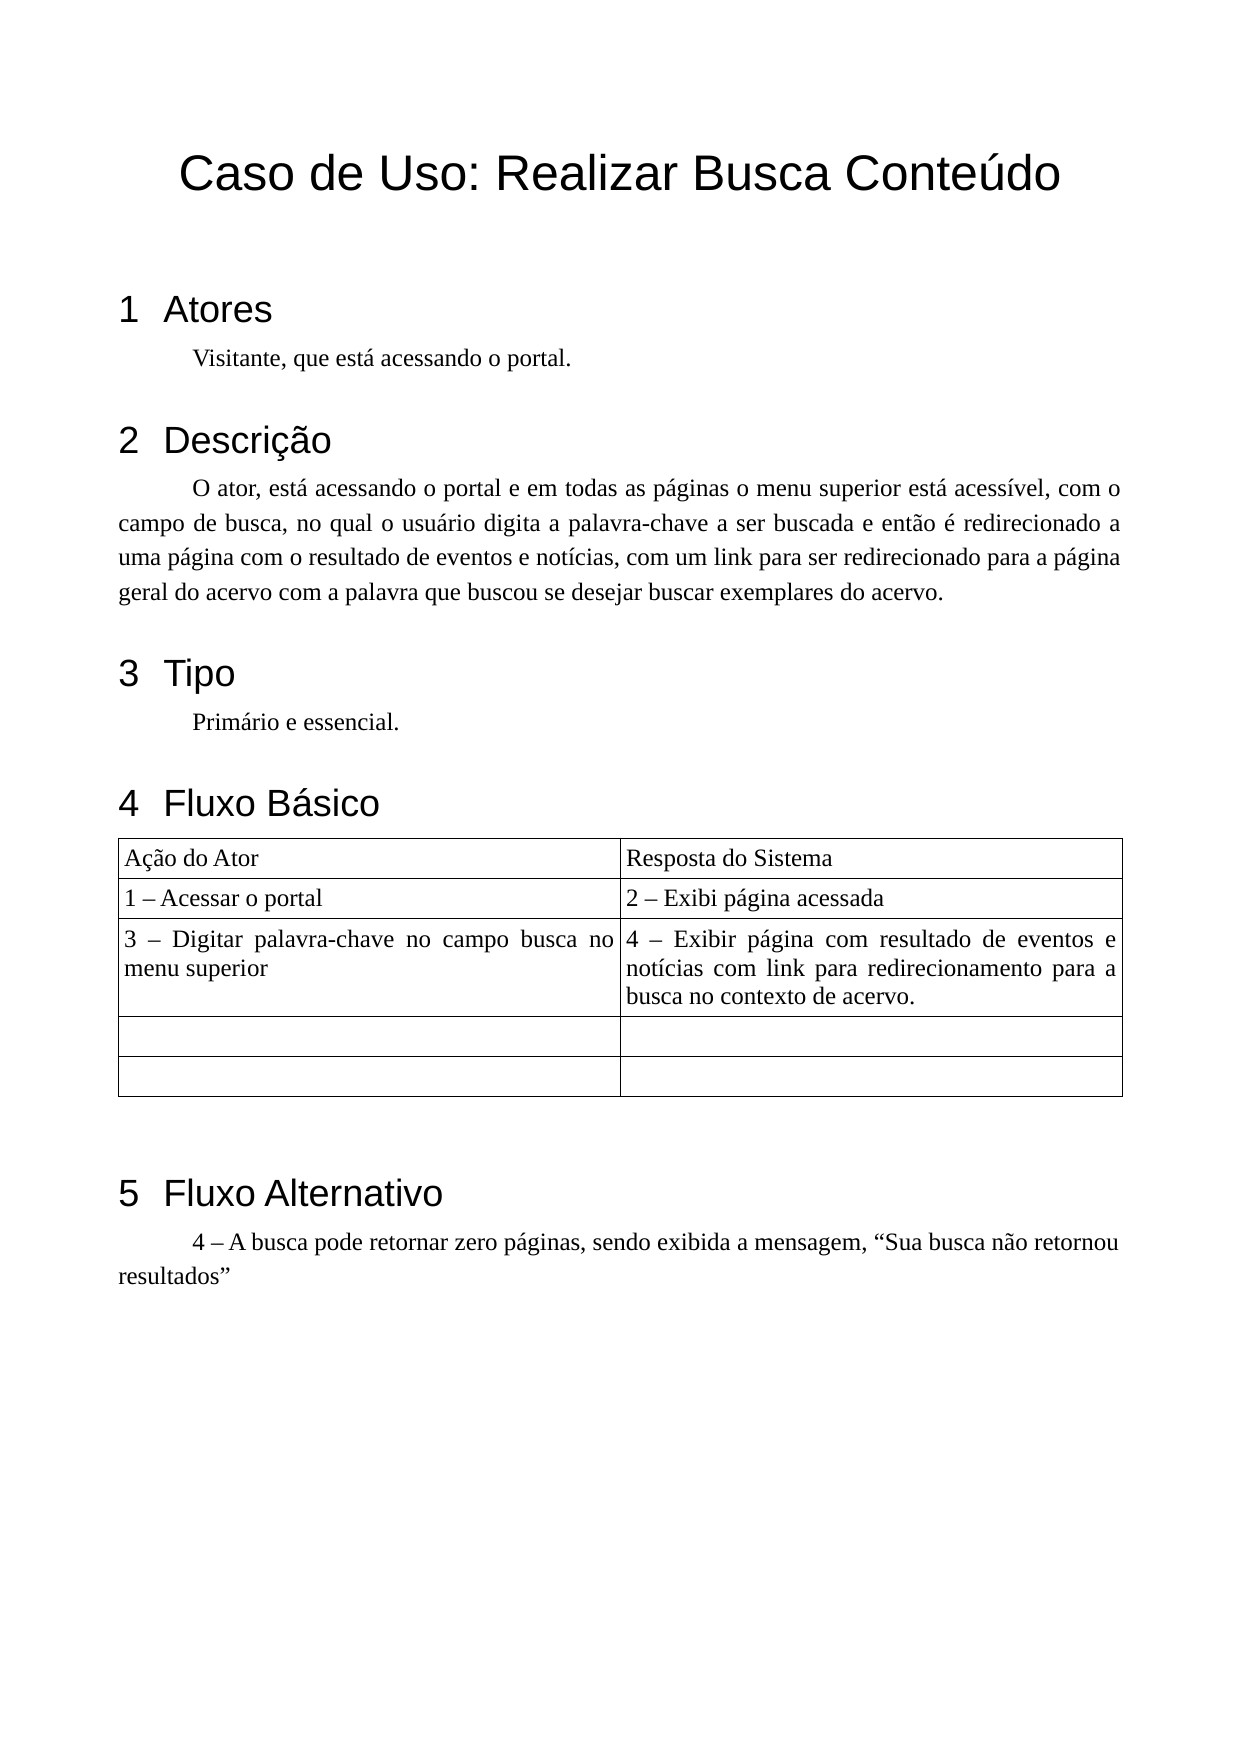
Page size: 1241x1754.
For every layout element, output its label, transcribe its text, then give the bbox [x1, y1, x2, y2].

table_header Ação do Ator [119, 839, 620, 878]
table_header Resposta do Sistema [621, 839, 1122, 878]
title Caso de Uso: Realizar Busca Conteúdo [118, 143, 1122, 201]
subtitle Fluxo Alternativo [118, 1171, 1122, 1214]
text Primário e essencial. [118, 707, 1122, 736]
table_cell 3 – Digitar palavra-chave no campo busca no menu superior [119, 919, 620, 1016]
table_cell [119, 1057, 620, 1096]
table_cell [621, 1057, 1122, 1096]
text 4 – A busca pode retornar zero páginas, sendo exibida a mensagem, “Sua busca não retornou resultados” [118, 1227, 1122, 1290]
table_cell 1 – Acessar o portal [119, 879, 620, 918]
subtitle Fluxo Básico [118, 781, 1122, 825]
subtitle Tipo [118, 651, 1122, 695]
subtitle Atores [118, 287, 1122, 331]
table_cell [621, 1017, 1122, 1056]
text O ator, está acessando o portal e em todas as páginas o menu superior está acessível, com o campo de busca, no qual o usuário digita a palavra-chave a ser buscada e então é redirecionado a uma página com o resultado de eventos e notícias, com um link para ser redirecionado para a página geral do acervo com a palavra que buscou se desejar buscar exemplares do acervo. [118, 473, 1122, 606]
table_cell 4 – Exibir página com resultado de eventos e notícias com link para redirecionamento para a busca no contexto de acervo. [621, 919, 1122, 1016]
subtitle Descrição [118, 417, 1122, 461]
text Visitante, que está acessando o portal. [118, 343, 1122, 372]
table_cell [119, 1017, 620, 1056]
table_cell 2 – Exibi página acessada [621, 879, 1122, 918]
